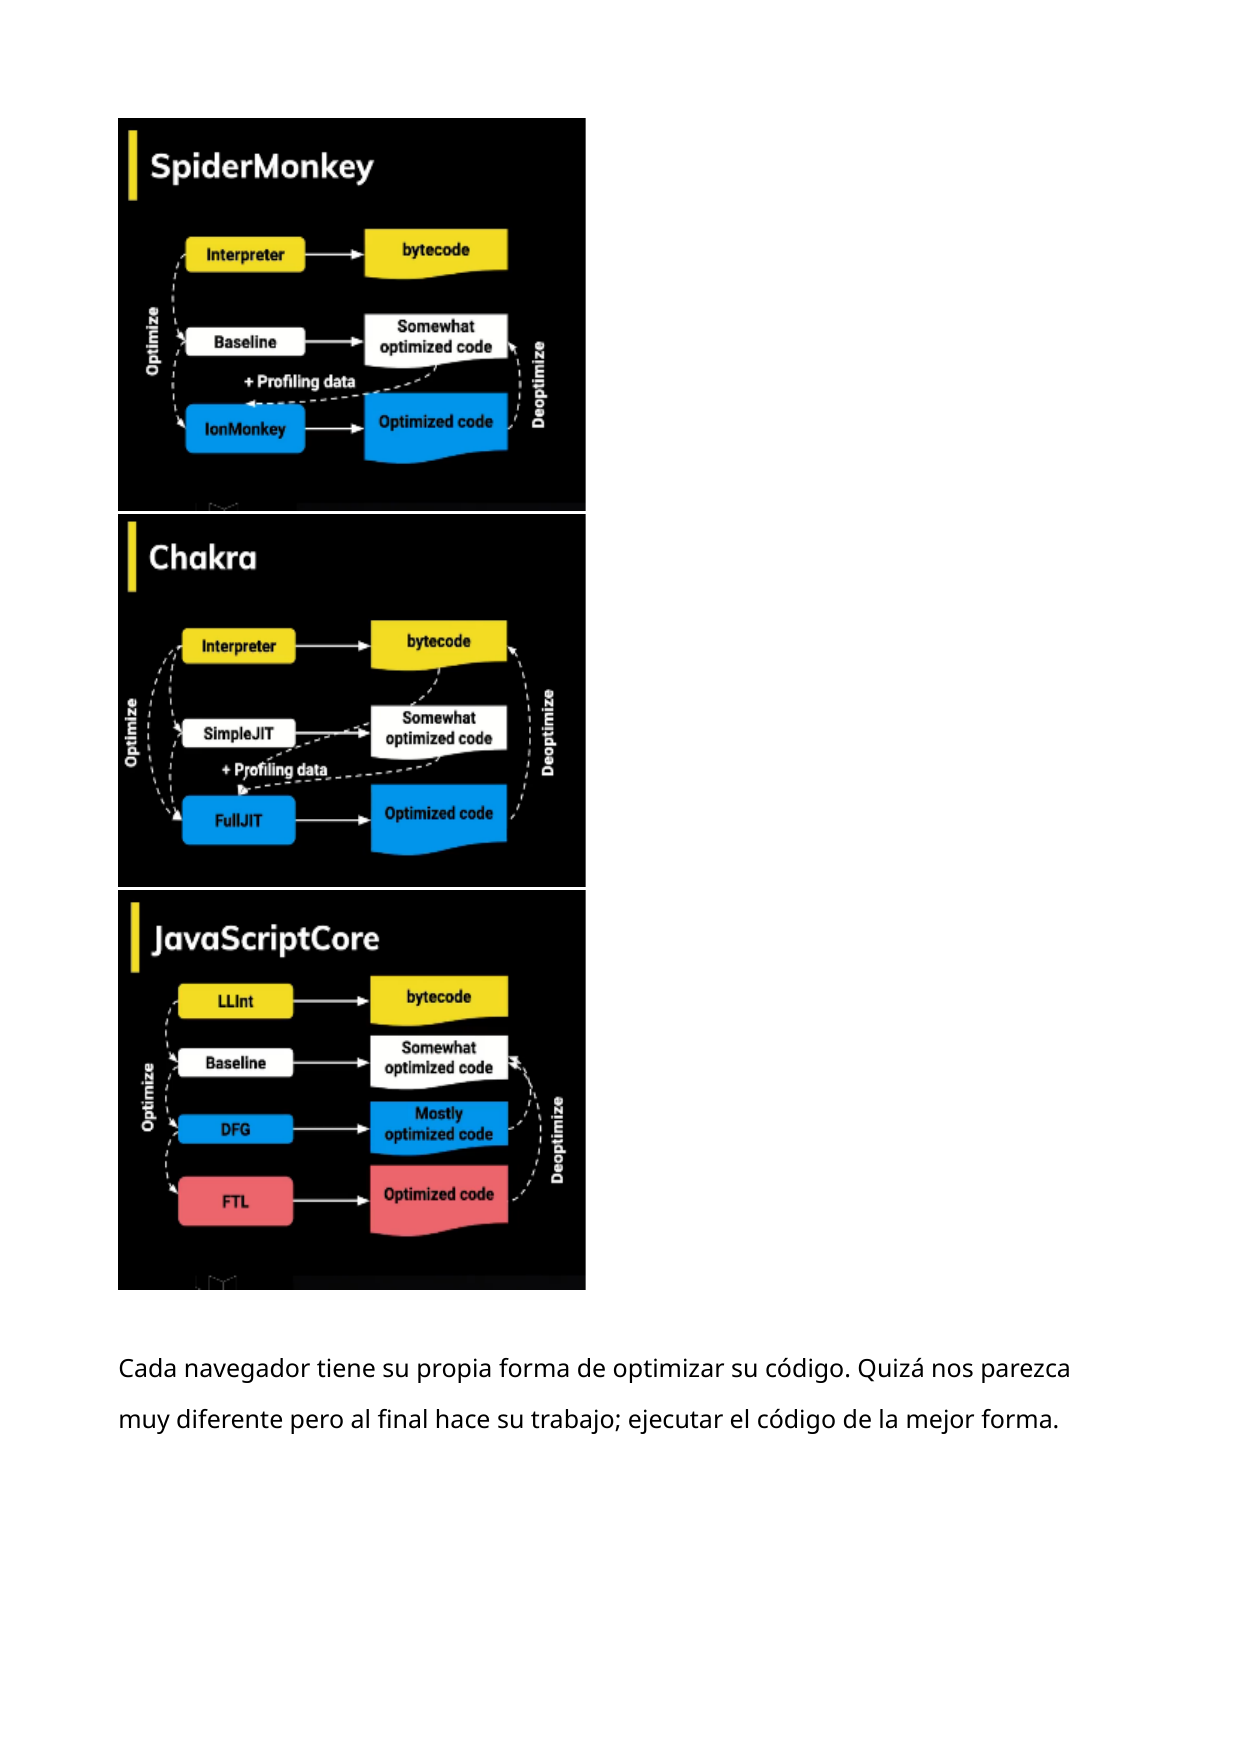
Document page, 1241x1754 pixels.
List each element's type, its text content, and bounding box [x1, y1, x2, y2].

text Cada navegador tiene su propia forma de optimizar su código. Quizá nos parezca muy diferente pero al final hace su trabajo; ejecutar el código de la mejor forma. [118, 1351, 1122, 1436]
picture [118, 890, 586, 1290]
picture [118, 118, 586, 511]
text ‌ [118, 1308, 1122, 1337]
picture [118, 514, 586, 887]
